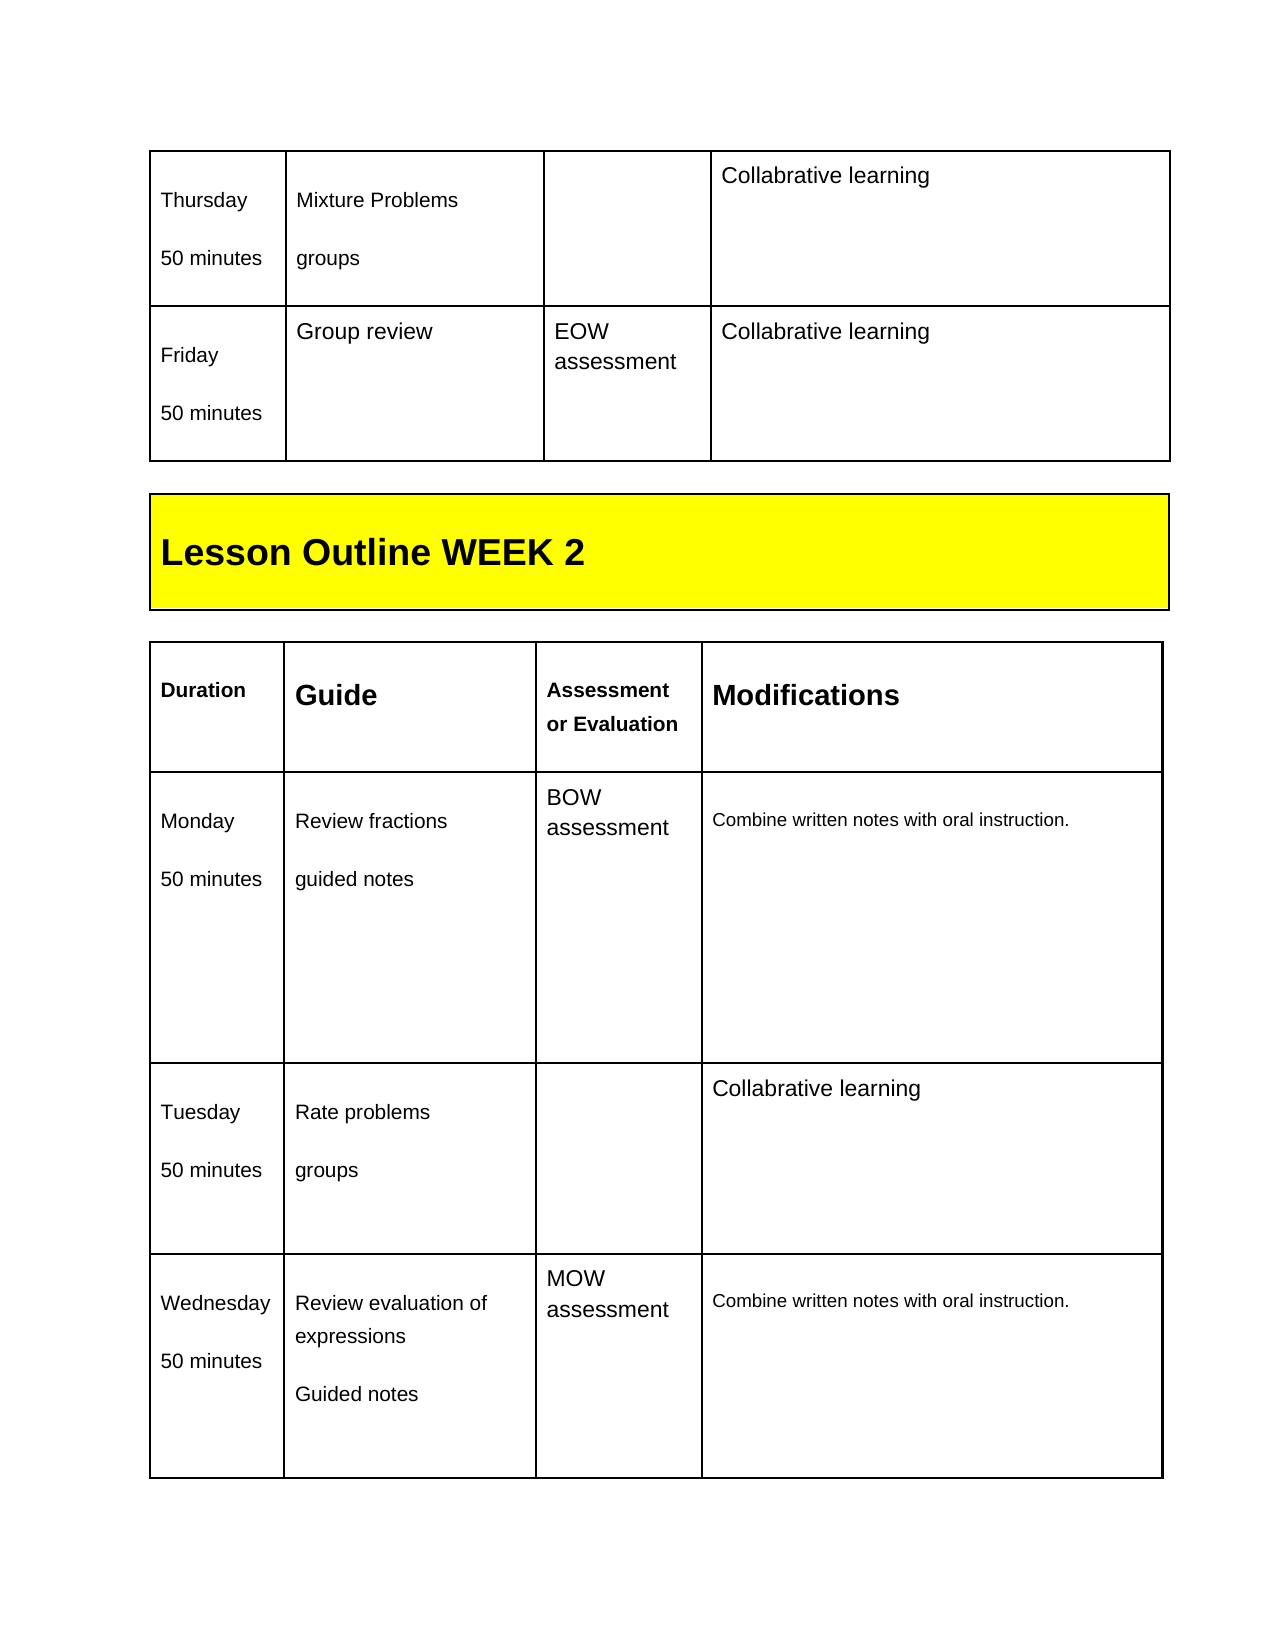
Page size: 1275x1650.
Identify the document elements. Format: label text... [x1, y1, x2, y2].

table_cell Monday 50 minutes [151, 773, 283, 1062]
table_header Assessment or Evaluation [537, 643, 701, 771]
table_cell Group review [287, 307, 543, 460]
table_cell EOW assessment [545, 307, 710, 460]
table_cell Friday 50 minutes [151, 307, 285, 460]
table_cell Wednesday 50 minutes [151, 1255, 283, 1477]
table_cell [545, 152, 710, 305]
table_cell Rate problems groups [285, 1064, 535, 1253]
table_cell Mixture Problems groups [287, 152, 543, 305]
table_cell MOW assessment [537, 1255, 701, 1477]
table_cell BOW assessment [537, 773, 701, 1062]
table_cell Collabrative learning [712, 152, 1169, 305]
table_cell Thursday 50 minutes [151, 152, 285, 305]
table_header Guide [285, 643, 535, 771]
table_cell Collabrative learning [712, 307, 1169, 460]
table_cell Combine written notes with oral instruction. [703, 773, 1161, 1062]
table_cell Review evaluation of expressions Guided notes [285, 1255, 535, 1477]
table_cell Combine written notes with oral instruction. [703, 1255, 1161, 1477]
table_cell Review fractions guided notes [285, 773, 535, 1062]
table_cell Tuesday 50 minutes [151, 1064, 283, 1253]
table_cell Collabrative learning [703, 1064, 1161, 1253]
table_cell [537, 1064, 701, 1253]
table_header Lesson Outline WEEK 2 [151, 495, 1168, 608]
table_header Duration [151, 643, 283, 771]
table_header Modifications [703, 643, 1161, 771]
